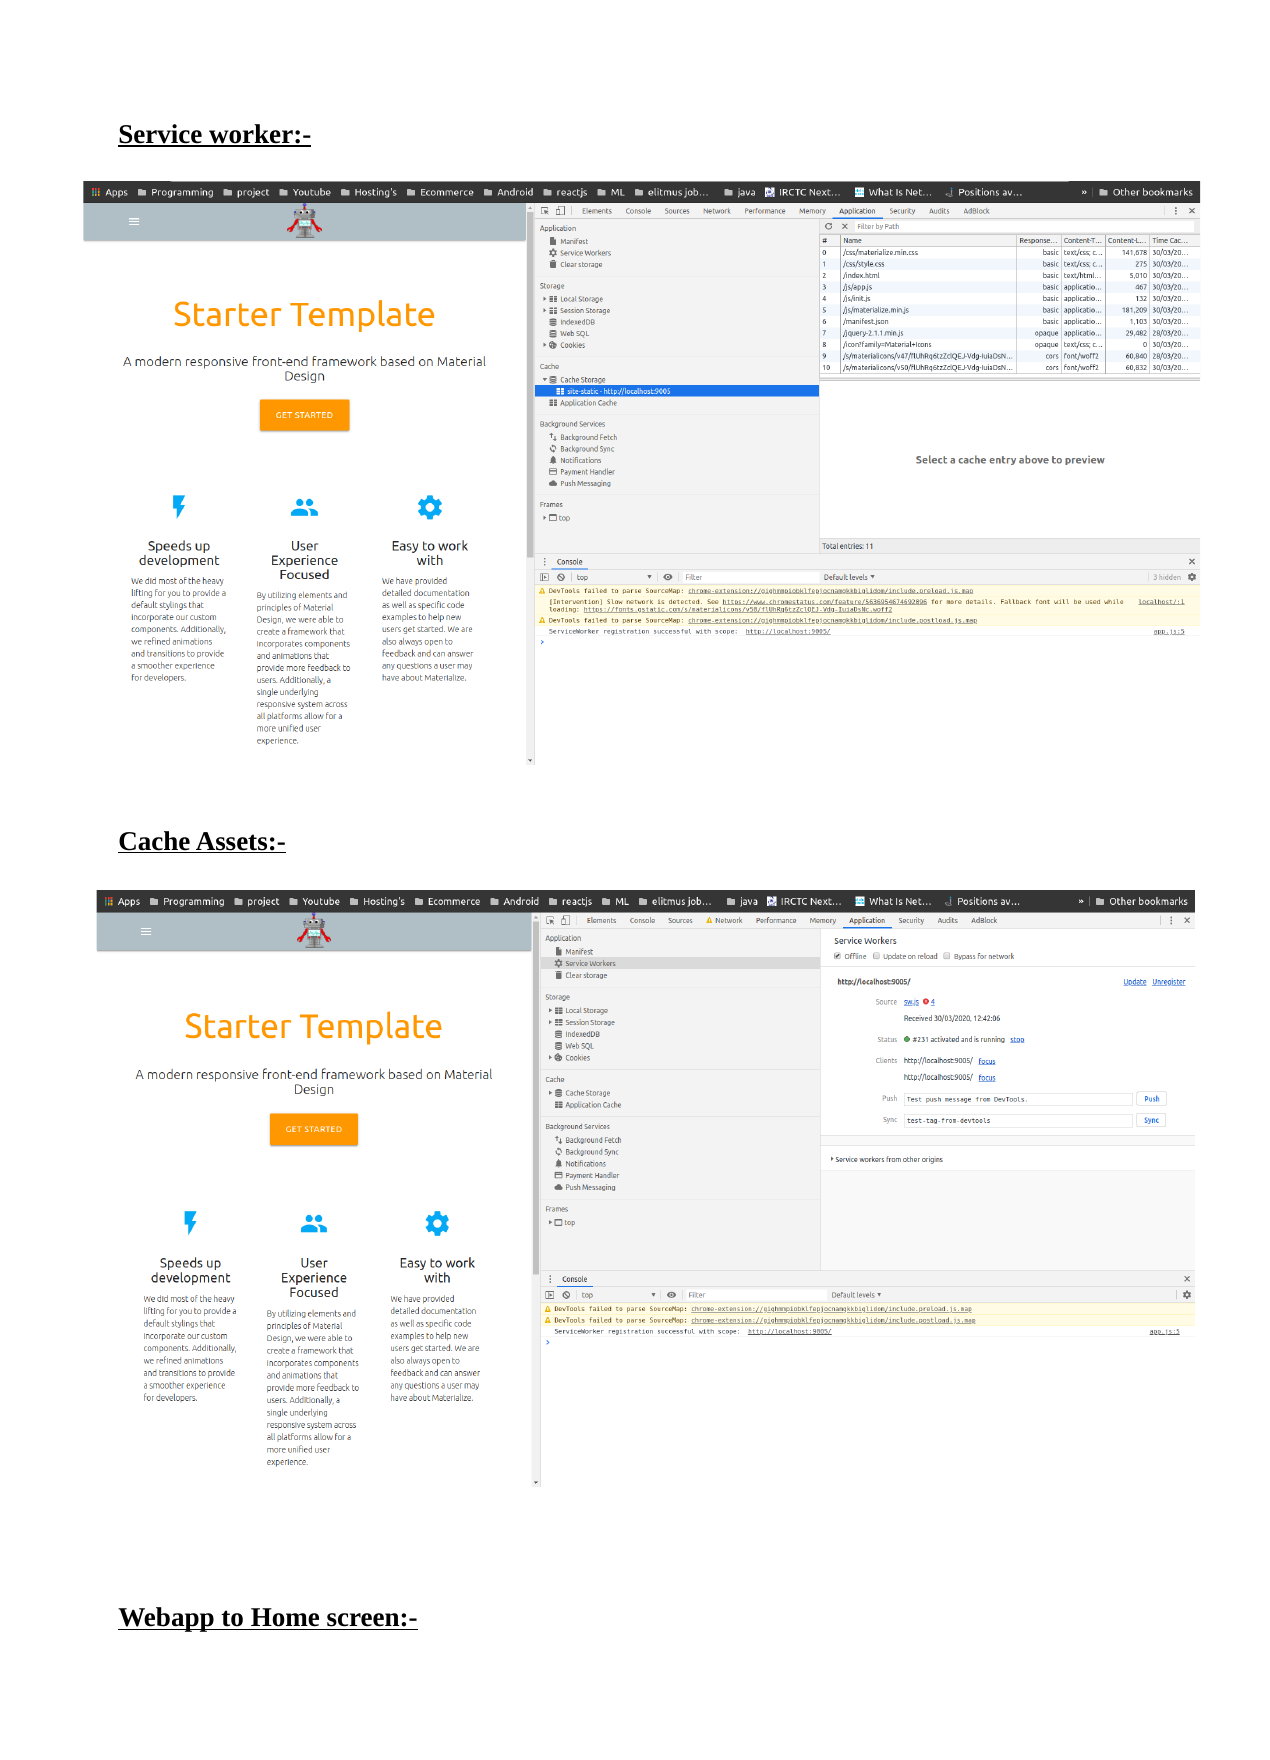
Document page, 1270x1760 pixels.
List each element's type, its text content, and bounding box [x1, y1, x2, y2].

picture [96, 890, 1195, 1487]
text Service worker:- [118, 118, 1152, 149]
text Webapp to Home screen:- [118, 1602, 1152, 1633]
text Cache Assets:- [118, 825, 1152, 856]
picture [83, 181, 1200, 765]
